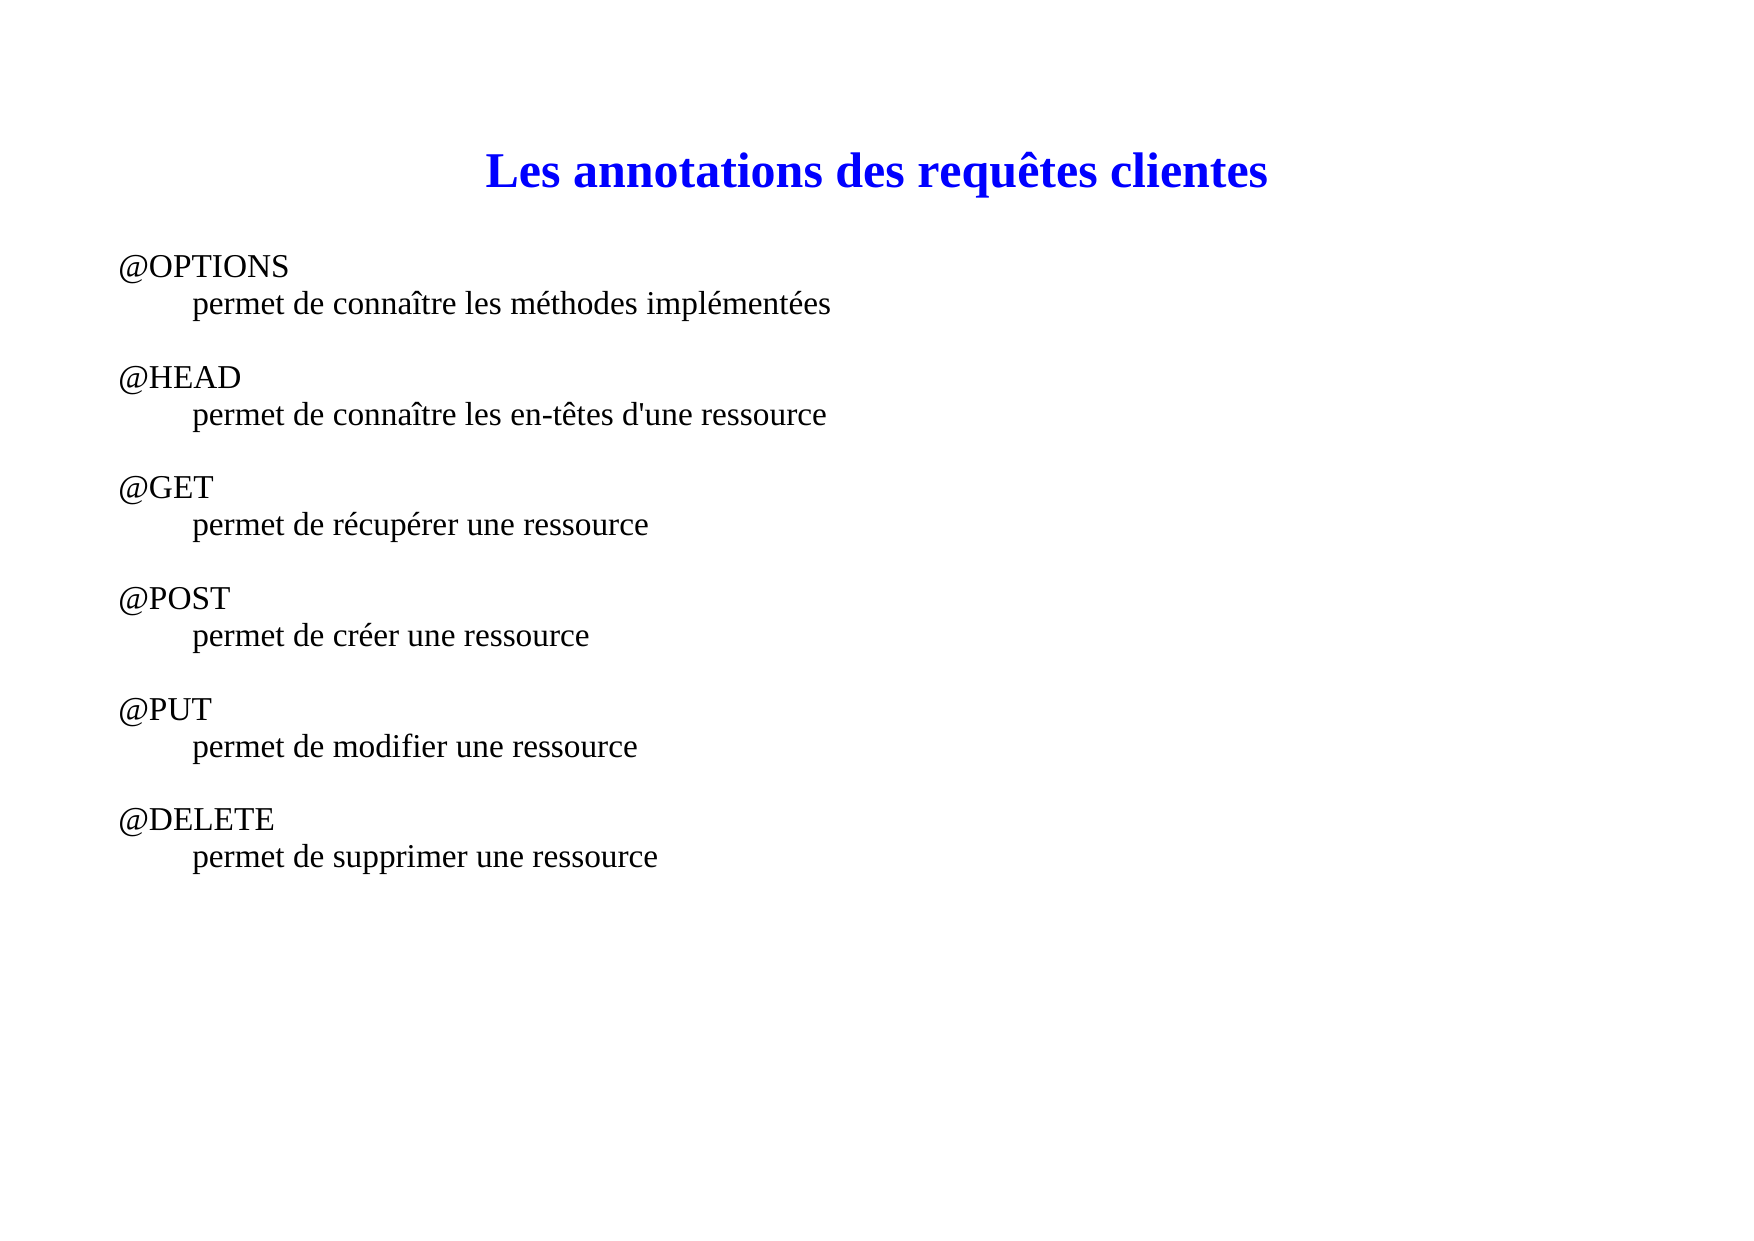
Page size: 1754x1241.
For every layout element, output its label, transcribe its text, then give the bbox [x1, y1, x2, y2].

text permet de modifier une ressource [118, 727, 1636, 764]
subtitle Les annotations des requêtes clientes [118, 143, 1636, 198]
text permet de connaître les méthodes implémentées [118, 285, 1636, 322]
text @DELETE [118, 801, 1636, 838]
text @HEAD [118, 358, 1636, 395]
text permet de connaître les en-têtes d'une ressource [118, 395, 1636, 432]
text @POST [118, 580, 1636, 617]
text permet de créer une ressource [118, 617, 1636, 653]
text permet de récupérer une ressource [118, 506, 1636, 543]
text @OPTIONS [118, 248, 1636, 285]
text @PUT [118, 690, 1636, 727]
text @GET [118, 469, 1636, 506]
text permet de supprimer une ressource [118, 838, 1636, 875]
